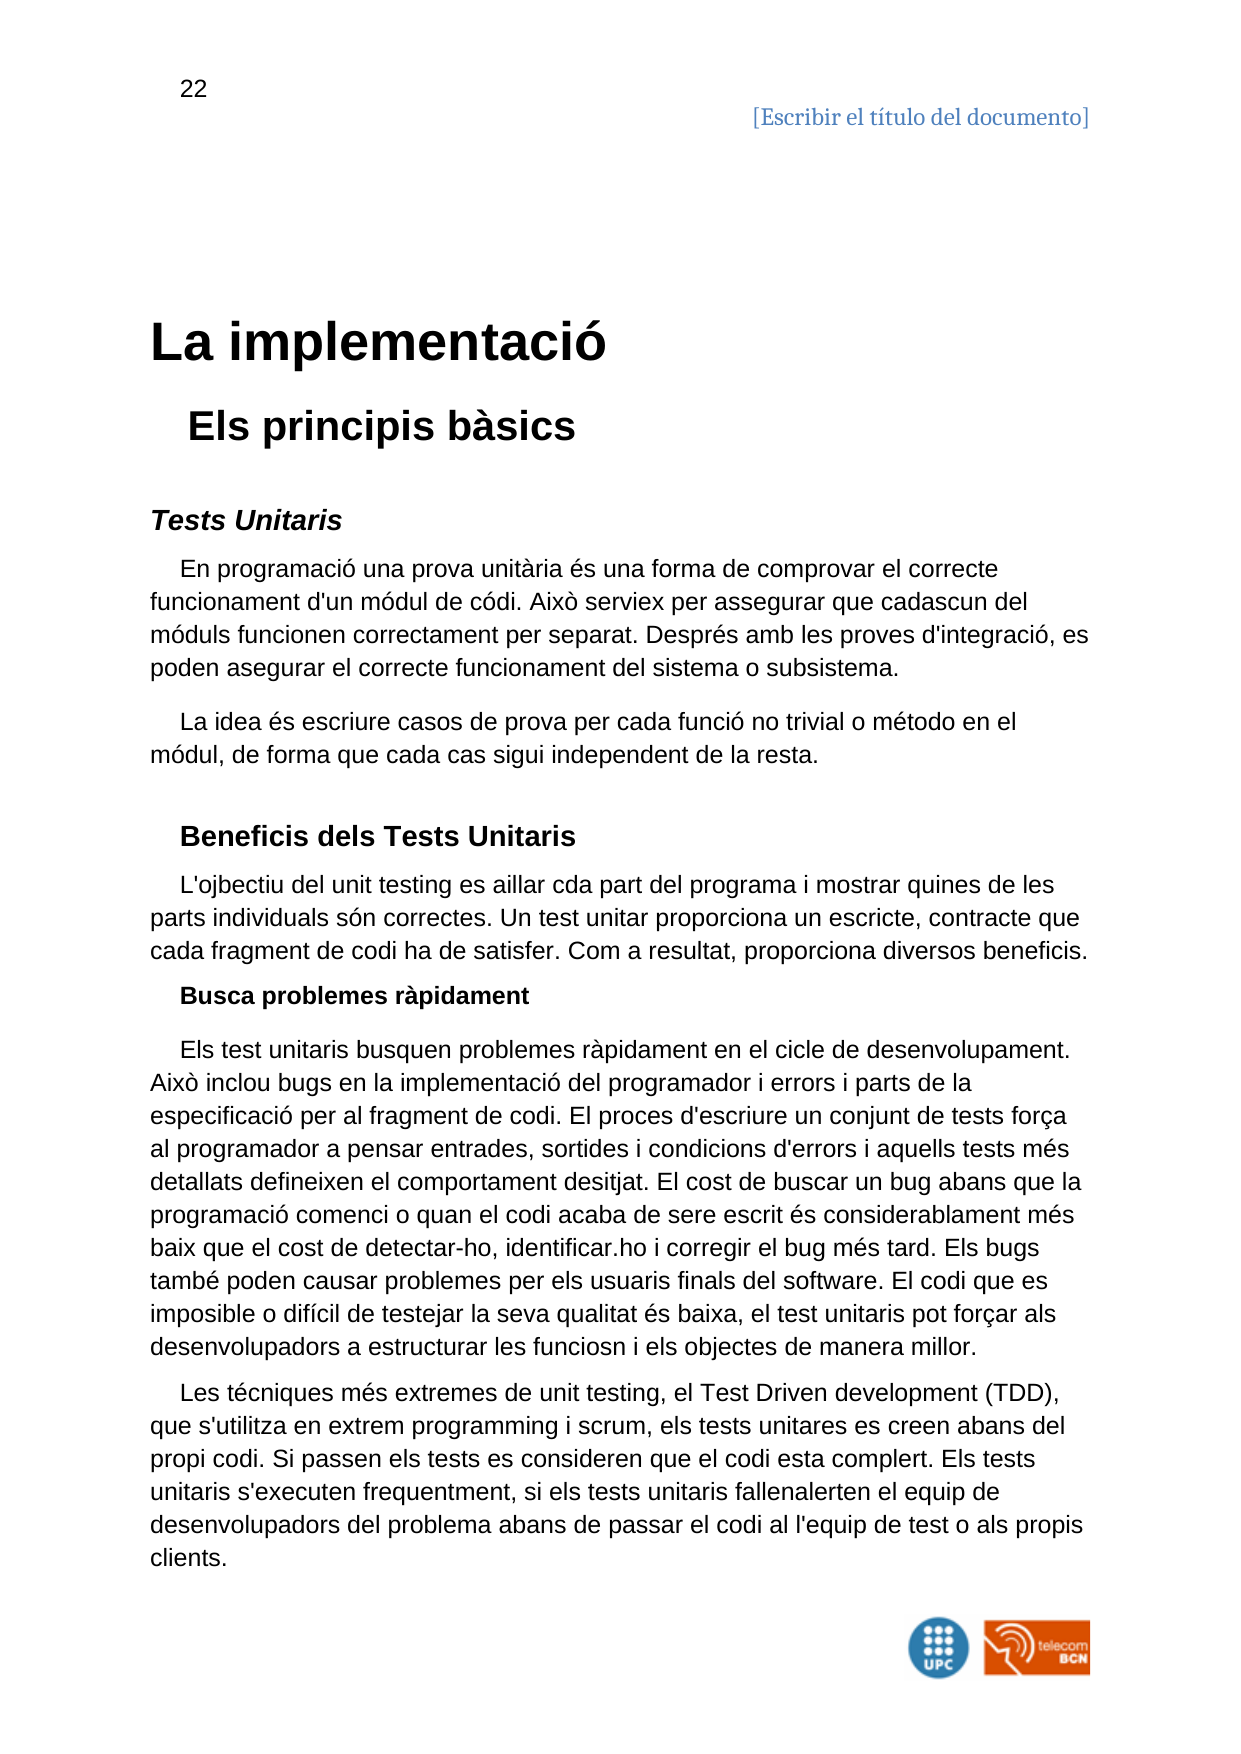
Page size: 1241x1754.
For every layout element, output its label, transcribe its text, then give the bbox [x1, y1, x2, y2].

subtitle Tests Unitaris [150, 503, 1090, 536]
text L'ojbectiu del unit testing es aillar cda part del programa i mostrar quines de les parts individuals són correctes. Un test unitar proporciona un escricte, contracte que cada fragment de codi ha de satisfer. Com a resultat, proporciona diversos beneficis. [150, 869, 1090, 964]
subtitle Els principis bàsics [187, 402, 1090, 450]
subtitle Beneficis dels Tests Unitaris [150, 818, 1090, 852]
text Busca problemes ràpidament [150, 981, 1090, 1010]
text Els test unitaris busquen problemes ràpidament en el cicle de desenvolupament. Això inclou bugs en la implementació del programador i errors i parts de la especificació per al fragment de codi. El proces d'escriure un conjunt de tests força al programador a pensar entrades, sortides i condicions d'errors i aquells tests més detallats defineixen el comportament desitjat. El cost de buscar un bug abans que la programació comenci o quan el codi acaba de sere escrit és considerablament més baix que el cost de detectar-ho, identificar.ho i corregir el bug més tard. Els bugs també poden causar problemes per els usuaris finals del software. El codi que es imposible o difícil de testejar la seva qualitat és baixa, el test unitaris pot forçar als desenvolupadors a estructurar les funciosn i els objectes de manera millor. [150, 1035, 1090, 1361]
text Les técniques més extremes de unit testing, el Test Driven development (TDD), que s'utilitza en extrem programming i scrum, els tests unitares es creen abans del propi codi. Si passen els tests es consideren que el codi esta complert. Els tests unitaris s'executen frequentment, si els tests unitaris fallenalerten el equip de desenvolupadors del problema abans de passar el codi al l'equip de test o als propis clients. [150, 1378, 1090, 1572]
subtitle La implementació [150, 309, 1090, 372]
picture [904, 1614, 1091, 1681]
text En programació una prova unitària és una forma de comprovar el correcte funcionament d'un módul de códi. Això serviex per assegurar que cadascun del móduls funcionen correctament per separat. Després amb les proves d'integració, es poden asegurar el correcte funcionament del sistema o subsistema. [150, 554, 1090, 682]
text La idea és escriure casos de prova per cada funció no trivial o método en el módul, de forma que cada cas sigui independent de la resta. [150, 707, 1090, 768]
